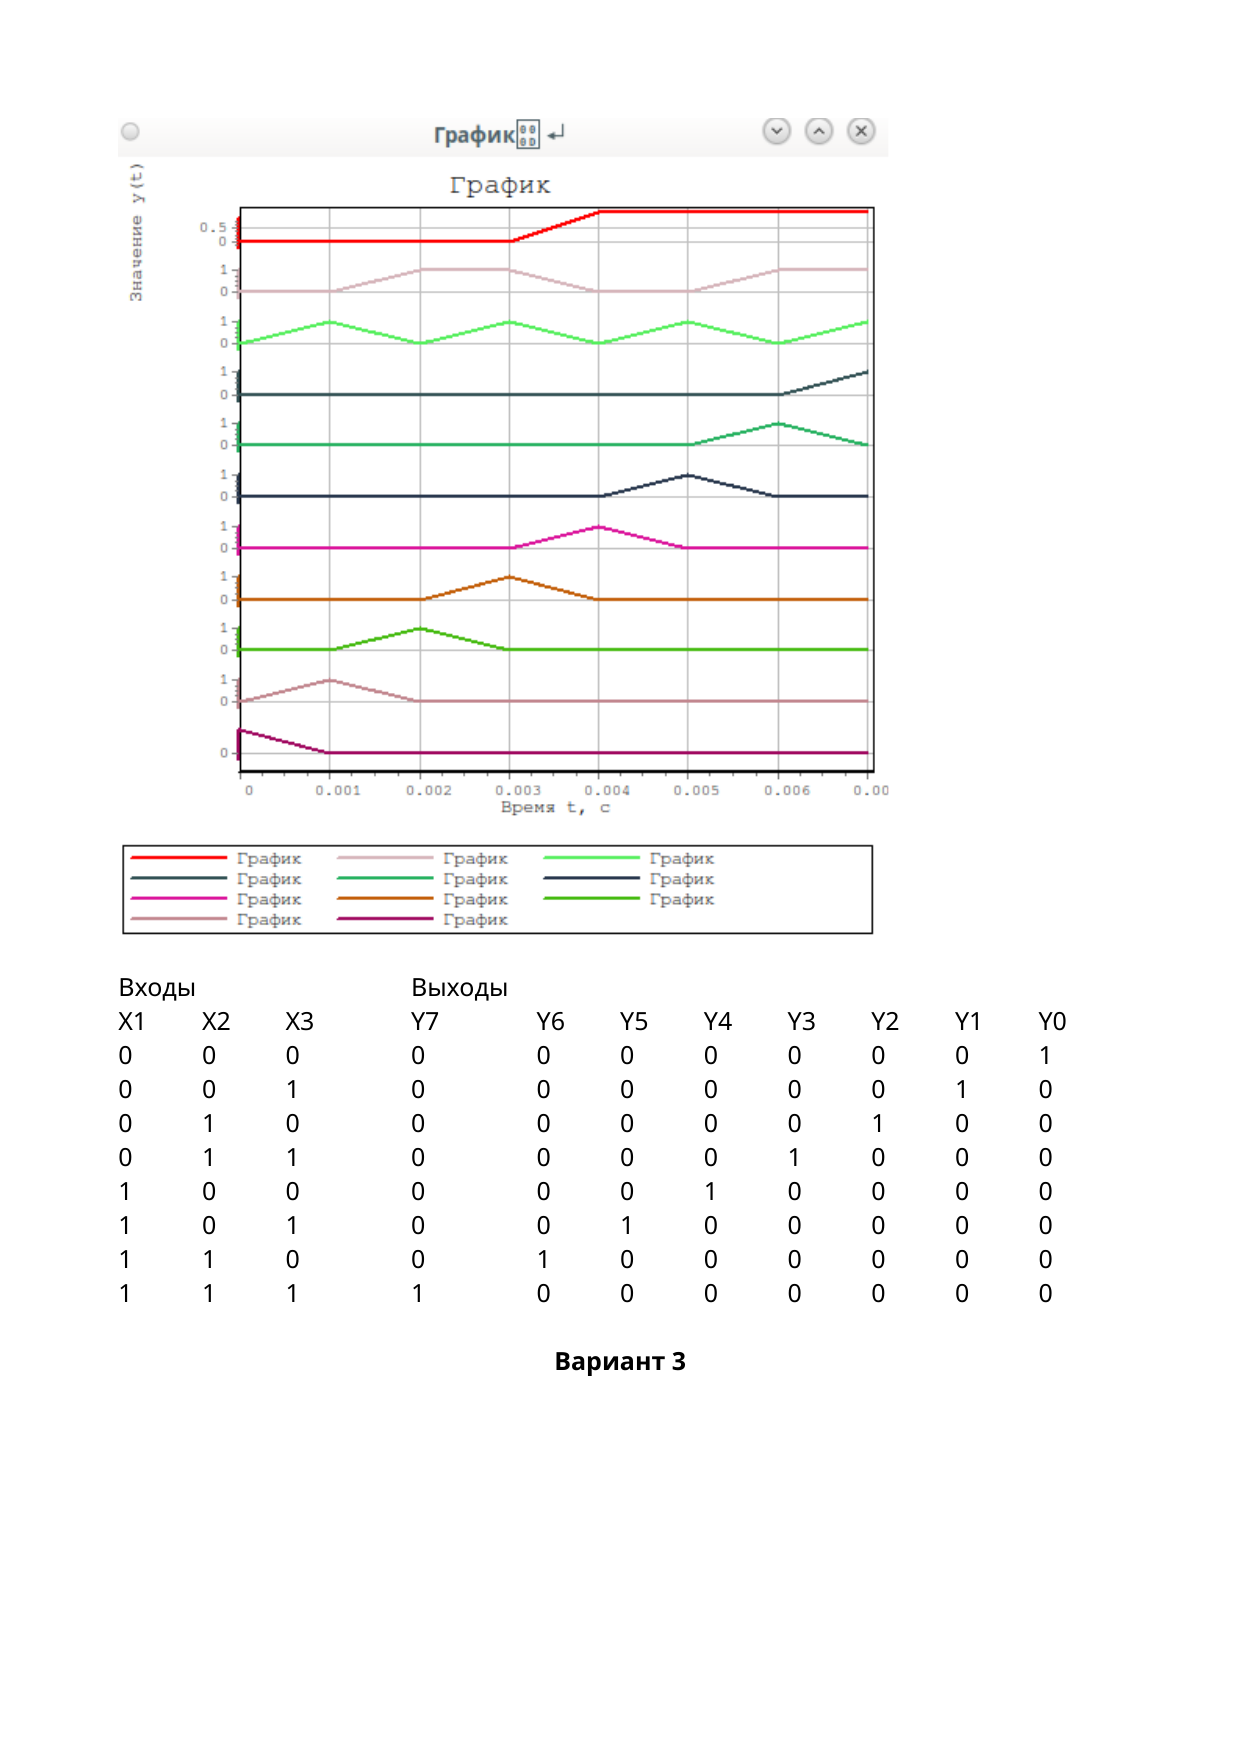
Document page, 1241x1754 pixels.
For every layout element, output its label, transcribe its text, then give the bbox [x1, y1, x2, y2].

table_cell 1 [871, 1106, 955, 1140]
table_cell 1 [285, 1140, 411, 1174]
table_cell 0 [411, 1072, 536, 1106]
table_cell 1 [202, 1106, 285, 1140]
table_cell 0 [118, 1072, 202, 1106]
table_cell 1 [536, 1242, 620, 1276]
table_cell 1 [118, 1242, 202, 1276]
table_cell 0 [788, 1276, 871, 1310]
table_cell 0 [536, 1276, 620, 1310]
table_cell 0 [955, 1174, 1038, 1208]
table_cell 0 [788, 1072, 871, 1106]
table_cell 0 [285, 1038, 411, 1072]
table_cell Y6 [536, 1004, 620, 1037]
table_cell 0 [202, 1038, 285, 1072]
table_cell 0 [411, 1140, 536, 1174]
table_cell 0 [1038, 1174, 1122, 1208]
table_cell 0 [1038, 1140, 1122, 1174]
table_cell Y4 [704, 1004, 787, 1037]
table_cell 0 [285, 1242, 411, 1276]
table_cell 0 [955, 1276, 1038, 1310]
table_cell 0 [536, 1072, 620, 1106]
table_cell 0 [871, 1140, 955, 1174]
table_cell 0 [118, 1106, 202, 1140]
table_cell 0 [788, 1038, 871, 1072]
table_cell 1 [955, 1072, 1038, 1106]
table_cell 1 [285, 1208, 411, 1242]
table_cell 0 [411, 1174, 536, 1208]
table_cell 0 [411, 1038, 536, 1072]
table_cell 1 [118, 1174, 202, 1208]
table_cell 0 [871, 1174, 955, 1208]
table_cell 0 [202, 1208, 285, 1242]
table_cell 1 [118, 1208, 202, 1242]
table_cell 0 [202, 1174, 285, 1208]
table_cell 0 [704, 1038, 787, 1072]
table_cell 0 [871, 1208, 955, 1242]
table_cell 0 [536, 1106, 620, 1140]
table_cell 0 [788, 1106, 871, 1140]
table_cell 0 [955, 1208, 1038, 1242]
table_cell 0 [536, 1140, 620, 1174]
table_cell 1 [202, 1242, 285, 1276]
table_cell 0 [620, 1174, 704, 1208]
table_cell 0 [1038, 1208, 1122, 1242]
table_cell 0 [955, 1140, 1038, 1174]
table_cell Y0 [1038, 1004, 1122, 1037]
table_cell 0 [536, 1174, 620, 1208]
table_cell 0 [704, 1242, 787, 1276]
table_cell 0 [871, 1072, 955, 1106]
table_cell 0 [704, 1208, 787, 1242]
table_cell 0 [955, 1242, 1038, 1276]
table_cell 1 [285, 1276, 411, 1310]
table_cell 1 [285, 1072, 411, 1106]
table_cell 0 [1038, 1106, 1122, 1140]
table_header Входы [118, 969, 411, 1003]
table_cell 1 [411, 1276, 536, 1310]
table_cell 0 [285, 1106, 411, 1140]
table_cell 0 [955, 1038, 1038, 1072]
table_cell 0 [788, 1208, 871, 1242]
table_cell Y3 [788, 1004, 871, 1037]
table_cell 0 [411, 1242, 536, 1276]
table_cell 0 [620, 1106, 704, 1140]
table_cell 0 [620, 1072, 704, 1106]
table_cell 1 [704, 1174, 787, 1208]
table_cell 0 [871, 1276, 955, 1310]
picture [118, 118, 889, 936]
table_cell X3 [285, 1004, 411, 1037]
table_cell 1 [788, 1140, 871, 1174]
table_cell 1 [1038, 1038, 1122, 1072]
table_cell 1 [202, 1276, 285, 1310]
table_cell 1 [620, 1208, 704, 1242]
table_cell 0 [118, 1038, 202, 1072]
table_cell Y1 [955, 1004, 1038, 1037]
table_cell 0 [285, 1174, 411, 1208]
table_cell 0 [411, 1208, 536, 1242]
table_cell 0 [704, 1140, 787, 1174]
table_cell 0 [202, 1072, 285, 1106]
table_cell 0 [620, 1276, 704, 1310]
table_cell 0 [411, 1106, 536, 1140]
table_header Выходы [411, 969, 1122, 1003]
table_cell 1 [118, 1276, 202, 1310]
table_cell 0 [620, 1038, 704, 1072]
table_cell 0 [620, 1242, 704, 1276]
table_cell X2 [202, 1004, 285, 1037]
table_cell 0 [1038, 1276, 1122, 1310]
table_cell 0 [704, 1106, 787, 1140]
table_cell 0 [1038, 1242, 1122, 1276]
text Вариант 3 [118, 1344, 1122, 1378]
table_cell 0 [788, 1242, 871, 1276]
table_cell 0 [118, 1140, 202, 1174]
table_cell 0 [620, 1140, 704, 1174]
table_cell 0 [704, 1072, 787, 1106]
table_cell 0 [704, 1276, 787, 1310]
table_cell 0 [536, 1208, 620, 1242]
table_cell 0 [955, 1106, 1038, 1140]
table_cell 0 [788, 1174, 871, 1208]
table_cell 0 [871, 1038, 955, 1072]
table_cell Y2 [871, 1004, 955, 1037]
table_cell Y5 [620, 1004, 704, 1037]
table_cell 0 [1038, 1072, 1122, 1106]
table_cell Y7 [411, 1004, 536, 1037]
table_cell 1 [202, 1140, 285, 1174]
table_cell 0 [536, 1038, 620, 1072]
table_cell X1 [118, 1004, 202, 1037]
table_cell 0 [871, 1242, 955, 1276]
